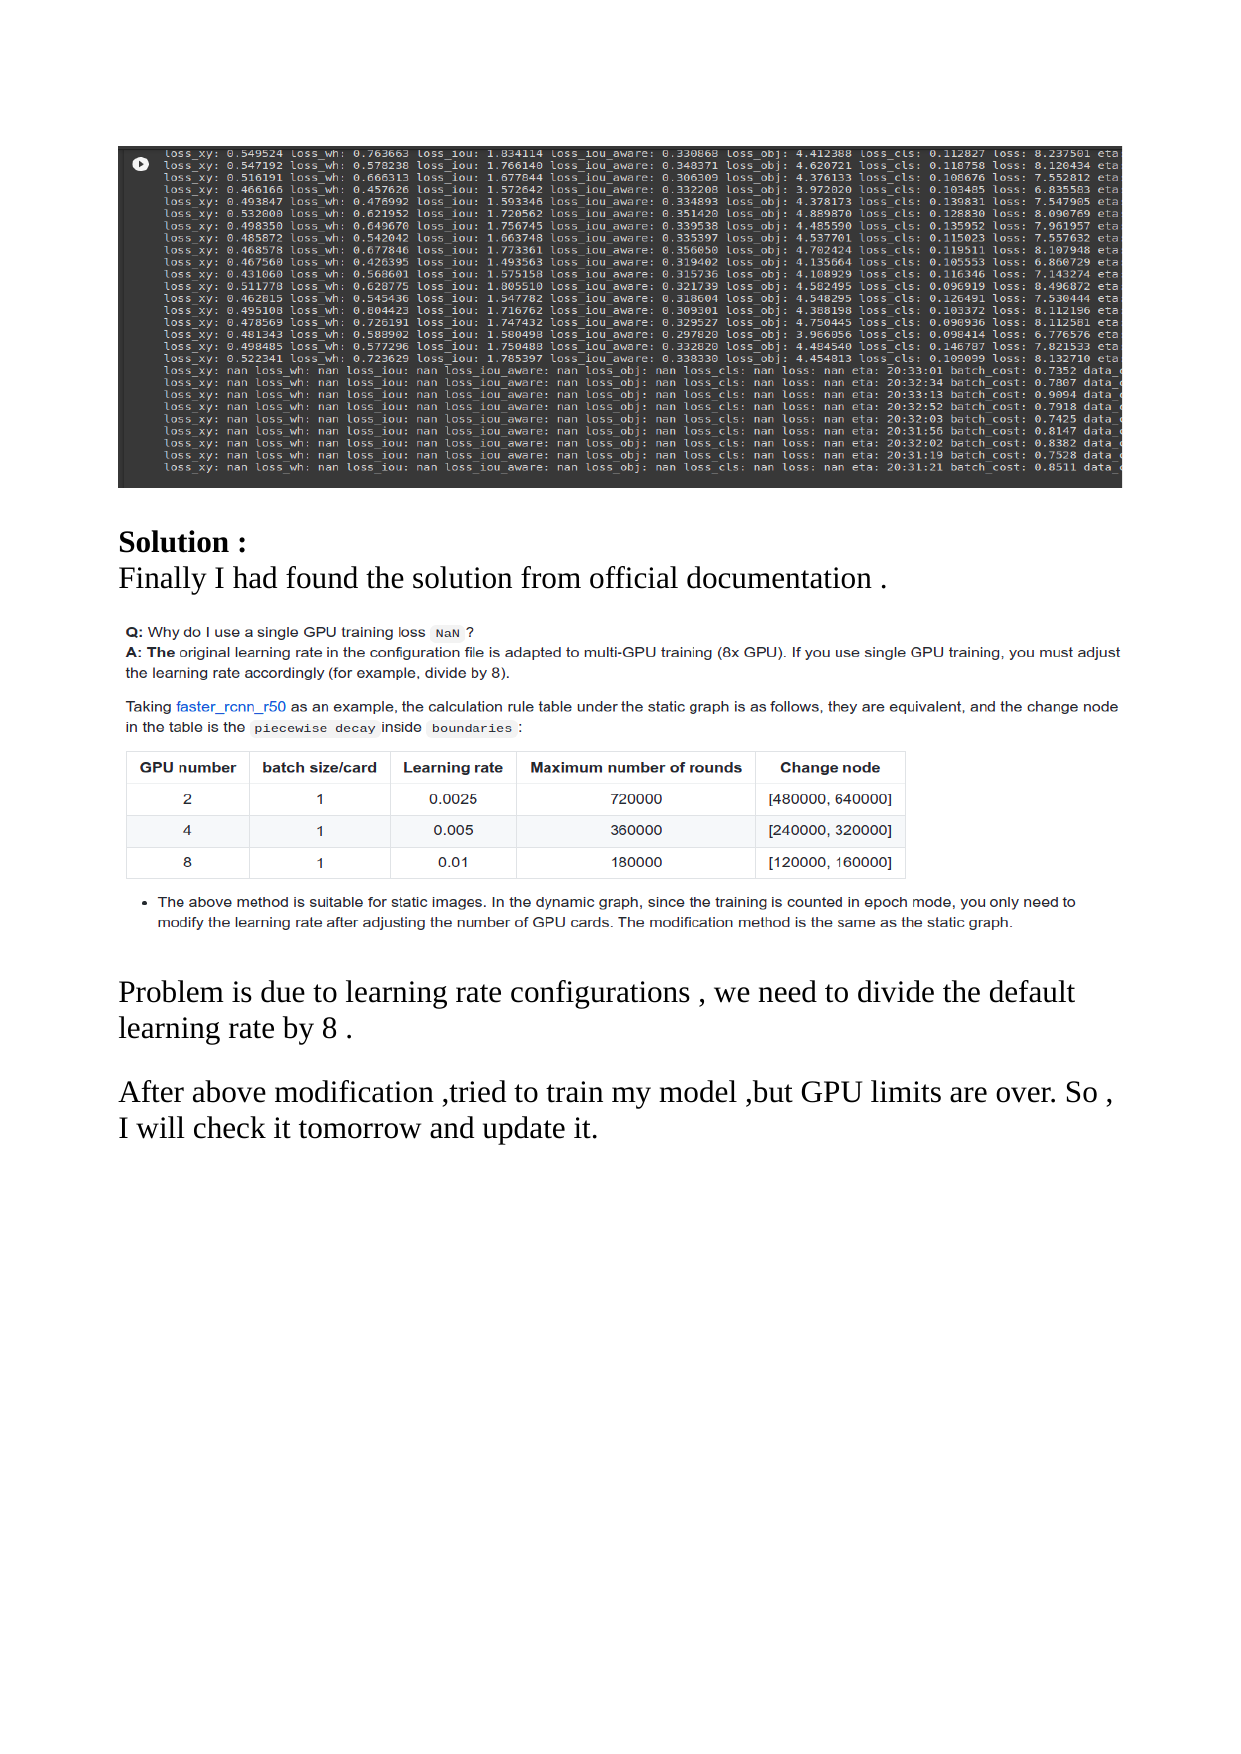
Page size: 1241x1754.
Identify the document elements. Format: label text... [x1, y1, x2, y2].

text Problem is due to learning rate configurations , we need to divide the default learning rate by 8 . [118, 973, 1122, 1045]
text After above modification ,tried to train my model ,but GPU limits are over. So , [118, 1074, 1122, 1109]
text Solution : [118, 523, 1122, 559]
text Finally I had found the solution from official documentation . [118, 559, 1122, 595]
text I will check it tomorrow and update it. [118, 1109, 1122, 1146]
picture [107, 624, 1133, 937]
picture [118, 146, 1123, 488]
